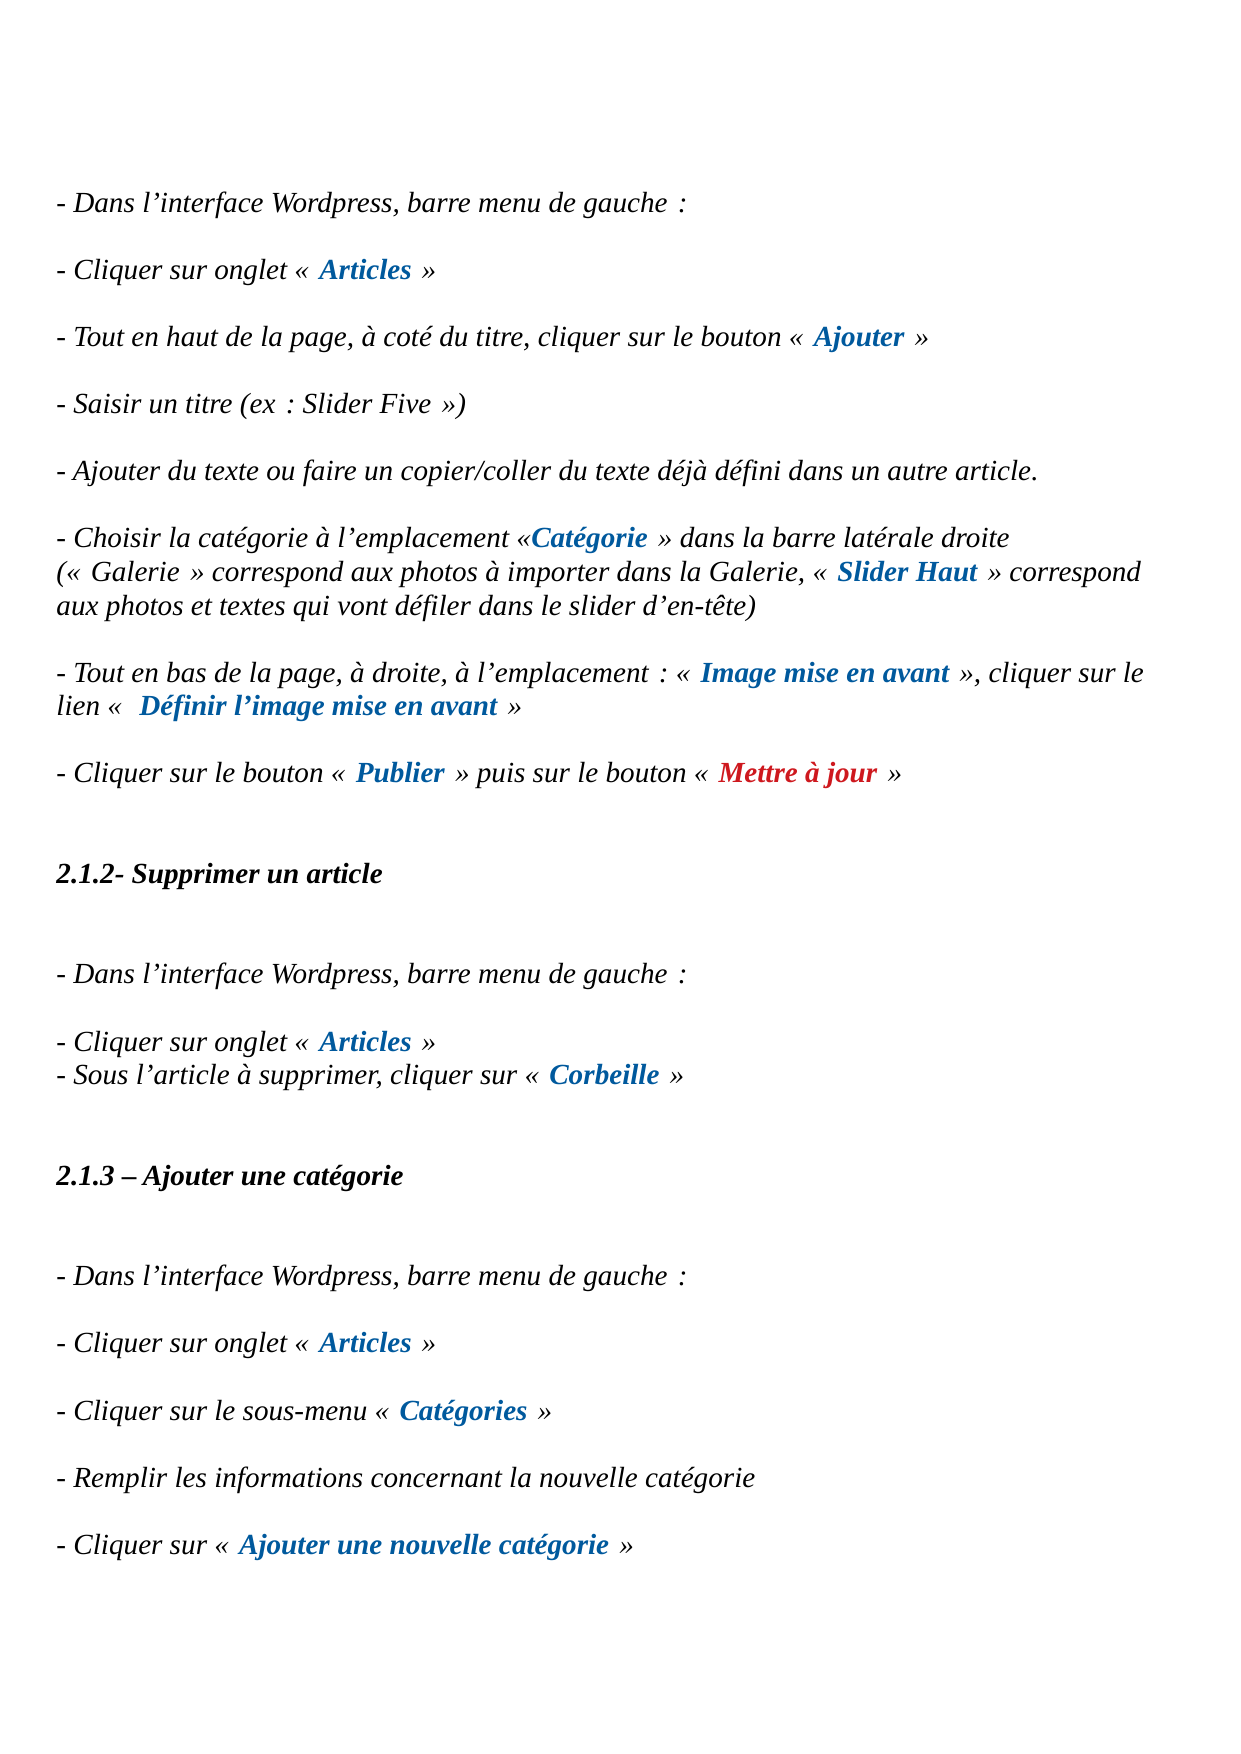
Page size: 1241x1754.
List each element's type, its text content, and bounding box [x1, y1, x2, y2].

text - Dans l’interface Wordpress, barre menu de gauche : [56, 957, 1157, 990]
text - Dans l’interface Wordpress, barre menu de gauche : [56, 185, 1157, 219]
text - Sous l’article à supprimer, cliquer sur « Corbeille » [56, 1057, 1157, 1091]
text 2.1.3 – Ajouter une catégorie [56, 1158, 1157, 1191]
text - Cliquer sur le sous-menu « Catégories » [56, 1393, 1157, 1426]
text - Cliquer sur onglet « Articles » [56, 252, 1157, 286]
text - Choisir la catégorie à l’emplacement «Catégorie » dans la barre latérale droite (« Galerie » correspond aux photos à importer dans la Galerie, « Slider Haut » correspond aux photos et textes qui vont défiler dans le slider d’en-tête) [56, 521, 1157, 621]
text - Tout en haut de la page, à coté du titre, cliquer sur le bouton « Ajouter » [56, 319, 1157, 353]
text - Cliquer sur onglet « Articles » [56, 1024, 1157, 1057]
text - Cliquer sur onglet « Articles » [56, 1326, 1157, 1359]
text - Cliquer sur le bouton « Publier » puis sur le bouton « Mettre à jour » [56, 755, 1157, 789]
text - Tout en bas de la page, à droite, à l’emplacement : « Image mise en avant », cliquer sur le lien « Définir l’image mise en avant » [56, 655, 1157, 722]
text - Cliquer sur « Ajouter une nouvelle catégorie » [56, 1527, 1157, 1560]
text 2.1.2- Supprimer un article [56, 856, 1157, 889]
text - Saisir un titre (ex : Slider Five ») [56, 386, 1157, 420]
text - Dans l’interface Wordpress, barre menu de gauche : [56, 1258, 1157, 1292]
text - Remplir les informations concernant la nouvelle catégorie [56, 1460, 1157, 1493]
text - Ajouter du texte ou faire un copier/coller du texte déjà défini dans un autre article. [56, 453, 1157, 487]
